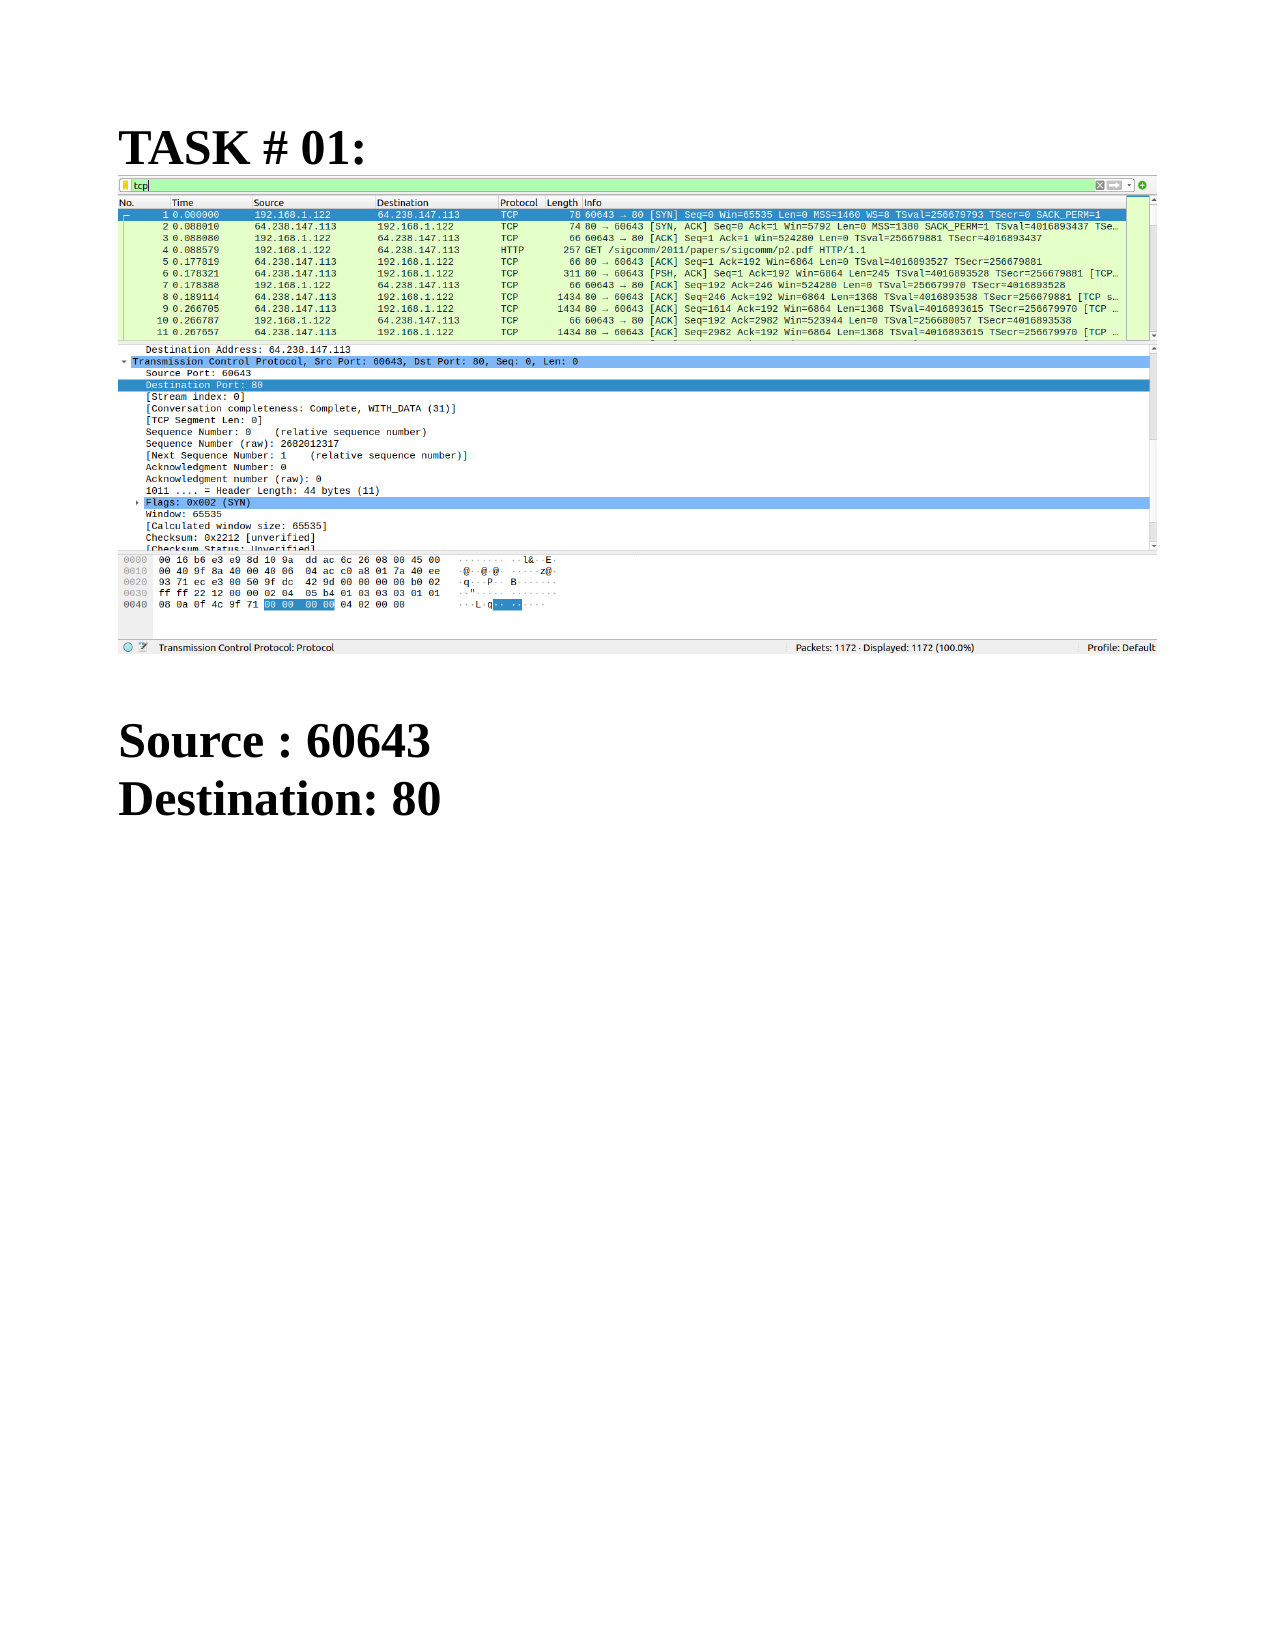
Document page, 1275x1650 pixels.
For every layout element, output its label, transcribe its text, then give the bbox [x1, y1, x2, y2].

text TASK # 01: [118, 118, 1157, 175]
text Destination: 80 [118, 768, 1157, 826]
text Source : 60643 [118, 711, 1157, 768]
picture [118, 175, 1157, 654]
